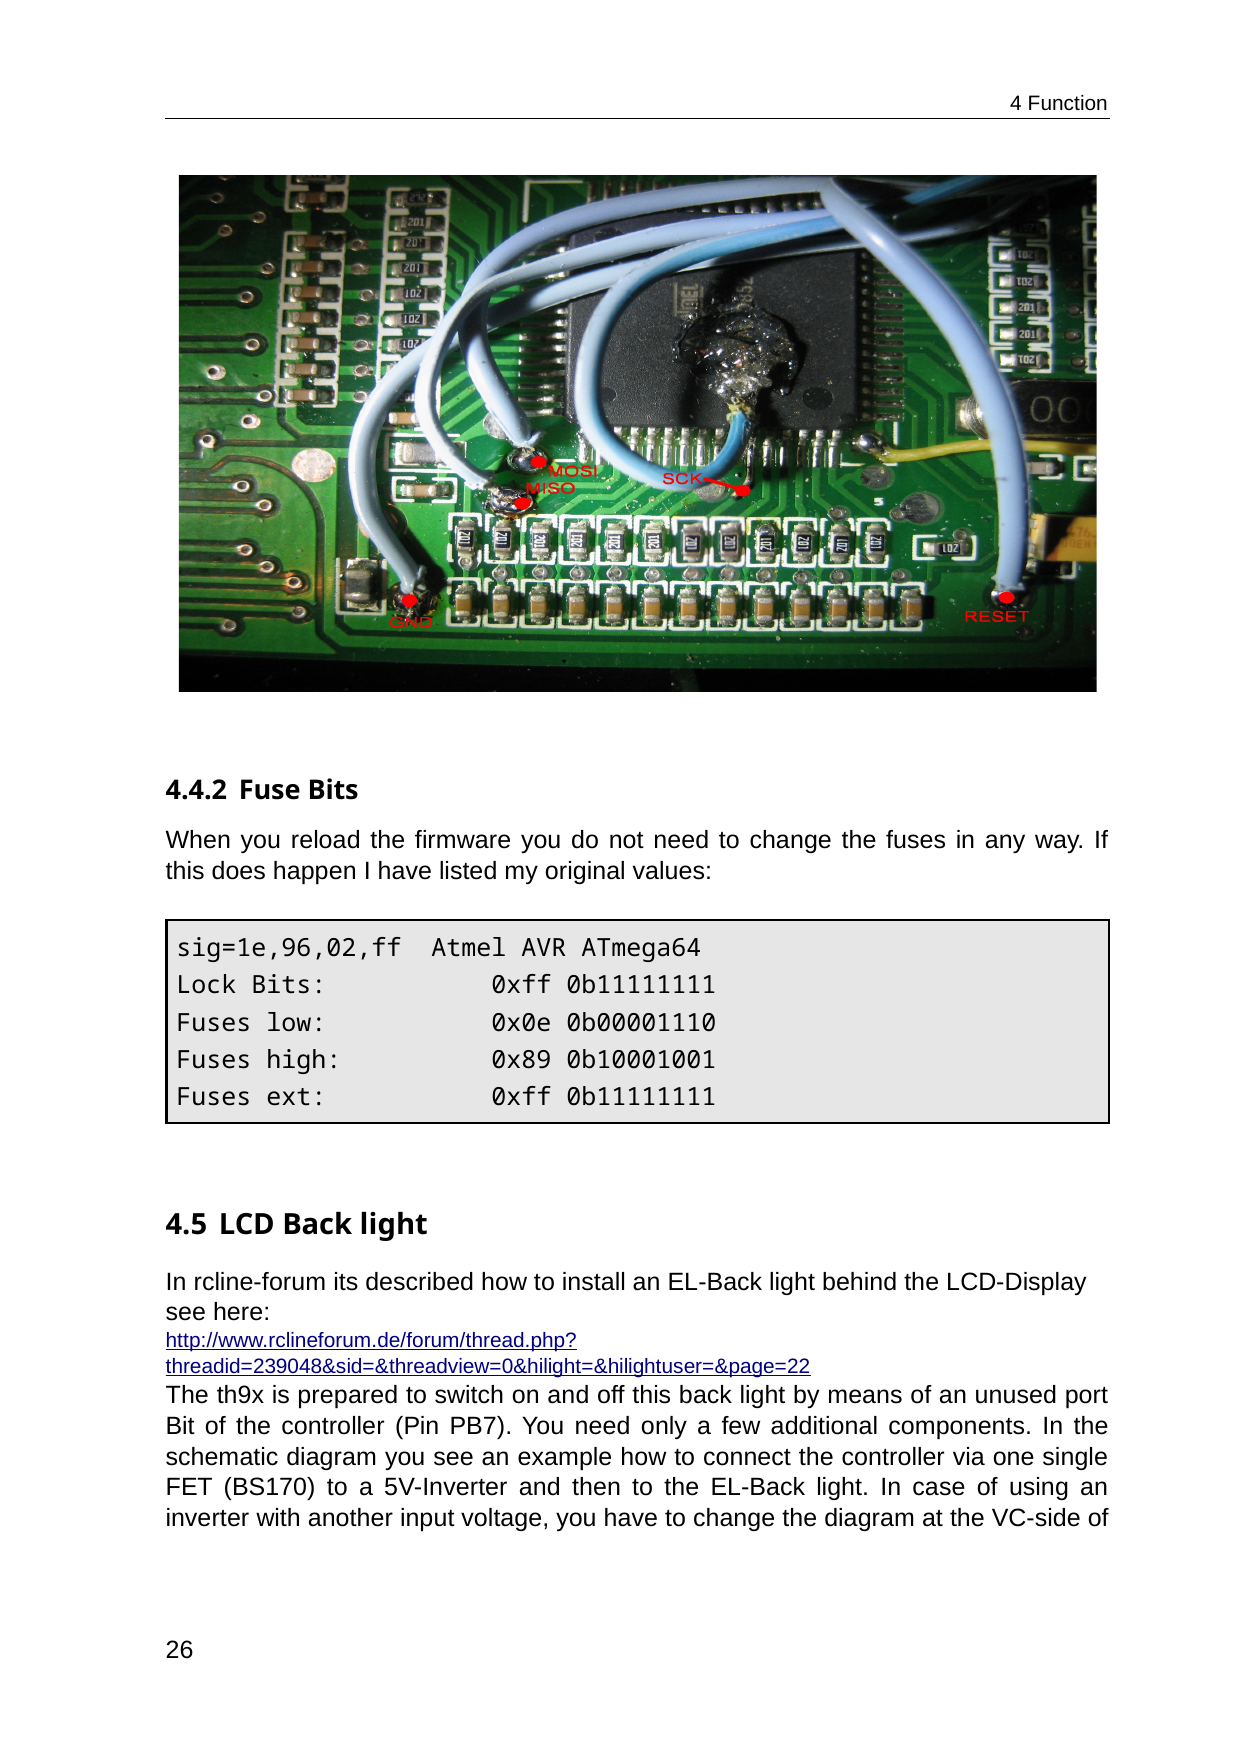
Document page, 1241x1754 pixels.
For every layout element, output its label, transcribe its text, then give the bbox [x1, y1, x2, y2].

picture [178, 175, 1097, 692]
subtitle LCD Back light [165, 1204, 1110, 1243]
text Fuses ext: 0xff 0b11111111 [168, 1068, 1108, 1122]
text Fuses high: 0x89 0b10001001 [168, 1031, 1108, 1068]
text sig=1e,96,02,ff Atmel AVR ATmega64 [168, 921, 1108, 956]
subtitle Fuse Bits [165, 771, 1110, 808]
text http://www.rclineforum.de/forum/thread.php?threadid=239048&sid=&threadview=0&hilight=&hilightuser=&page=22 [165, 1329, 1110, 1378]
text see here: [165, 1298, 1110, 1326]
text In rcline-forum its described how to install an EL-Back light behind the LCD-Display [165, 1267, 1110, 1295]
text When you reload the firmware you do not need to change the fuses in any way. If this does happen I have listed my original values: [165, 826, 1110, 885]
text Fuses low: 0x0e 0b00001110 [168, 993, 1108, 1031]
text Lock Bits: 0xff 0b11111111 [168, 956, 1108, 993]
text The th9x is prepared to switch on and off this back light by means of an unused port Bit of the controller (Pin PB7). You need only a few additional components. In the schematic diagram you see an example how to connect the controller via one single FET (BS170) to a 5V-Inverter and then to the EL-Back light. In case of using an inverter with another input voltage, you have to change the diagram at the VC-side of [165, 1381, 1110, 1532]
